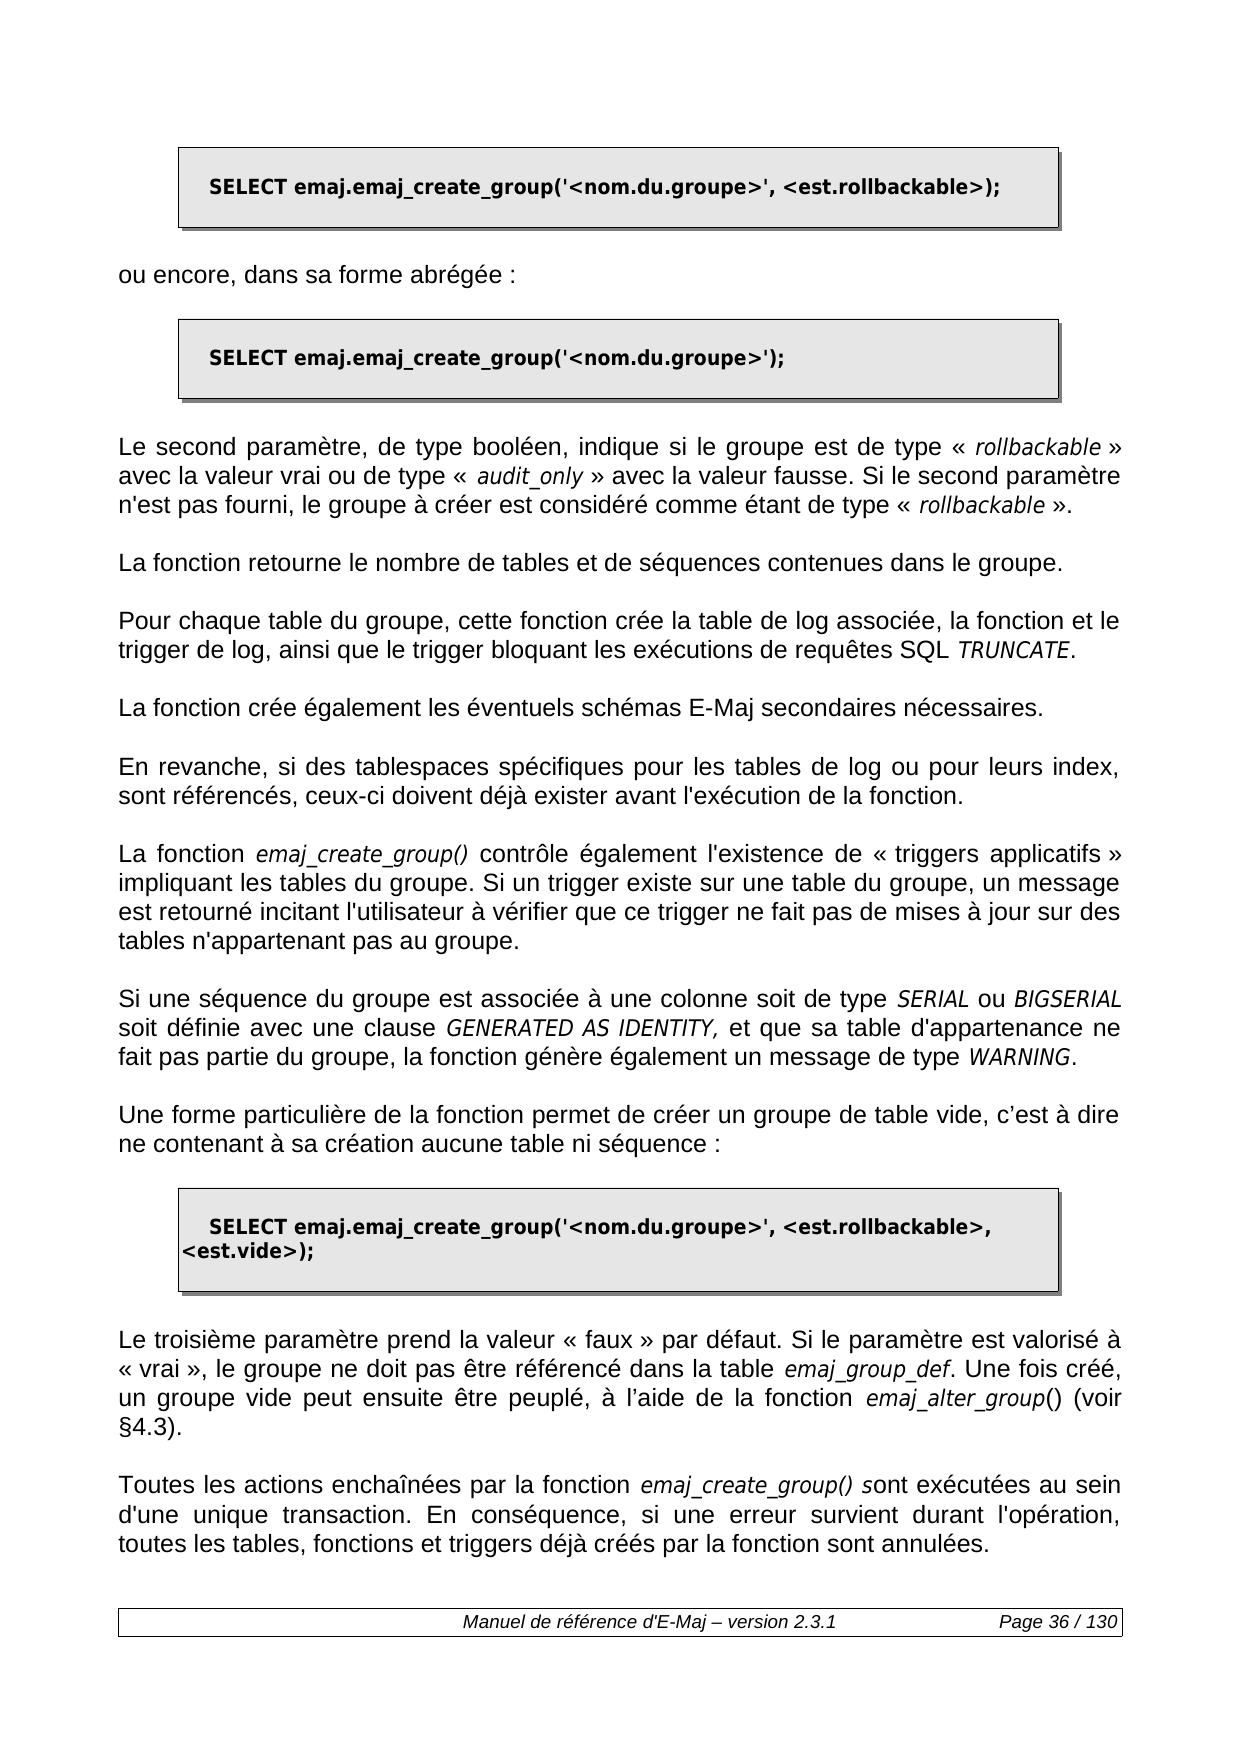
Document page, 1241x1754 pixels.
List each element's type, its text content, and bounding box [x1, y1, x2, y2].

text La fonction crée également les éventuels schémas E-Maj secondaires nécessaires. [118, 693, 1122, 722]
text Le second paramètre, de type booléen, indique si le groupe est de type « rollbackable » avec la valeur vrai ou de type « audit_only » avec la valeur fausse. Si le second paramètre n'est pas fourni, le groupe à créer est considéré comme étant de type « rollbackable ». [118, 432, 1122, 519]
text La fonction retourne le nombre de tables et de séquences contenues dans le groupe. [118, 548, 1122, 577]
text Toutes les actions enchaînées par la fonction emaj_create_group() sont exécutées au sein d'une unique transaction. En conséquence, si une erreur survient durant l'opération, toutes les tables, fonctions et triggers déjà créés par la fonction sont annulées. [118, 1470, 1122, 1558]
text La fonction emaj_create_group() contrôle également l'existence de « triggers applicatifs » impliquant les tables du groupe. Si un trigger existe sur une table du groupe, un message est retourné incitant l'utilisateur à vérifier que ce trigger ne fait pas de mises à jour sur des tables n'appartenant pas au groupe. [118, 839, 1122, 955]
text Le troisième paramètre prend la valeur « faux » par défaut. Si le paramètre est valorisé à « vrai », le groupe ne doit pas être référencé dans la table emaj_group_def. Une fois créé, un groupe vide peut ensuite être peuplé, à l’aide de la fonction emaj_alter_group() (voir §4.3). [118, 1325, 1122, 1441]
text Pour chaque table du groupe, cette fonction crée la table de log associée, la fonction et le trigger de log, ainsi que le trigger bloquant les exécutions de requêtes SQL TRUNCATE. [118, 606, 1122, 664]
text SELECT emaj.emaj_create_group('<nom.du.groupe>', <est.rollbackable>, <est.vide>); [179, 1212, 1058, 1261]
text ou encore, dans sa forme abrégée : [118, 260, 1122, 289]
text En revanche, si des tablespaces spécifiques pour les tables de log ou pour leurs index, sont référencés, ceux-ci doivent déjà exister avant l'exécution de la fonction. [118, 751, 1122, 809]
text SELECT emaj.emaj_create_group('<nom.du.groupe>', <est.rollbackable>); [179, 172, 1058, 196]
text Une forme particulière de la fonction permet de créer un groupe de table vide, c’est à dire ne contenant à sa création aucune table ni séquence : [118, 1100, 1122, 1158]
text SELECT emaj.emaj_create_group('<nom.du.groupe>'); [179, 343, 1058, 367]
text Si une séquence du groupe est associée à une colonne soit de type SERIAL ou BIGSERIAL soit définie avec une clause GENERATED AS IDENTITY, et que sa table d'appartenance ne fait pas partie du groupe, la fonction génère également un message de type WARNING. [118, 984, 1122, 1071]
